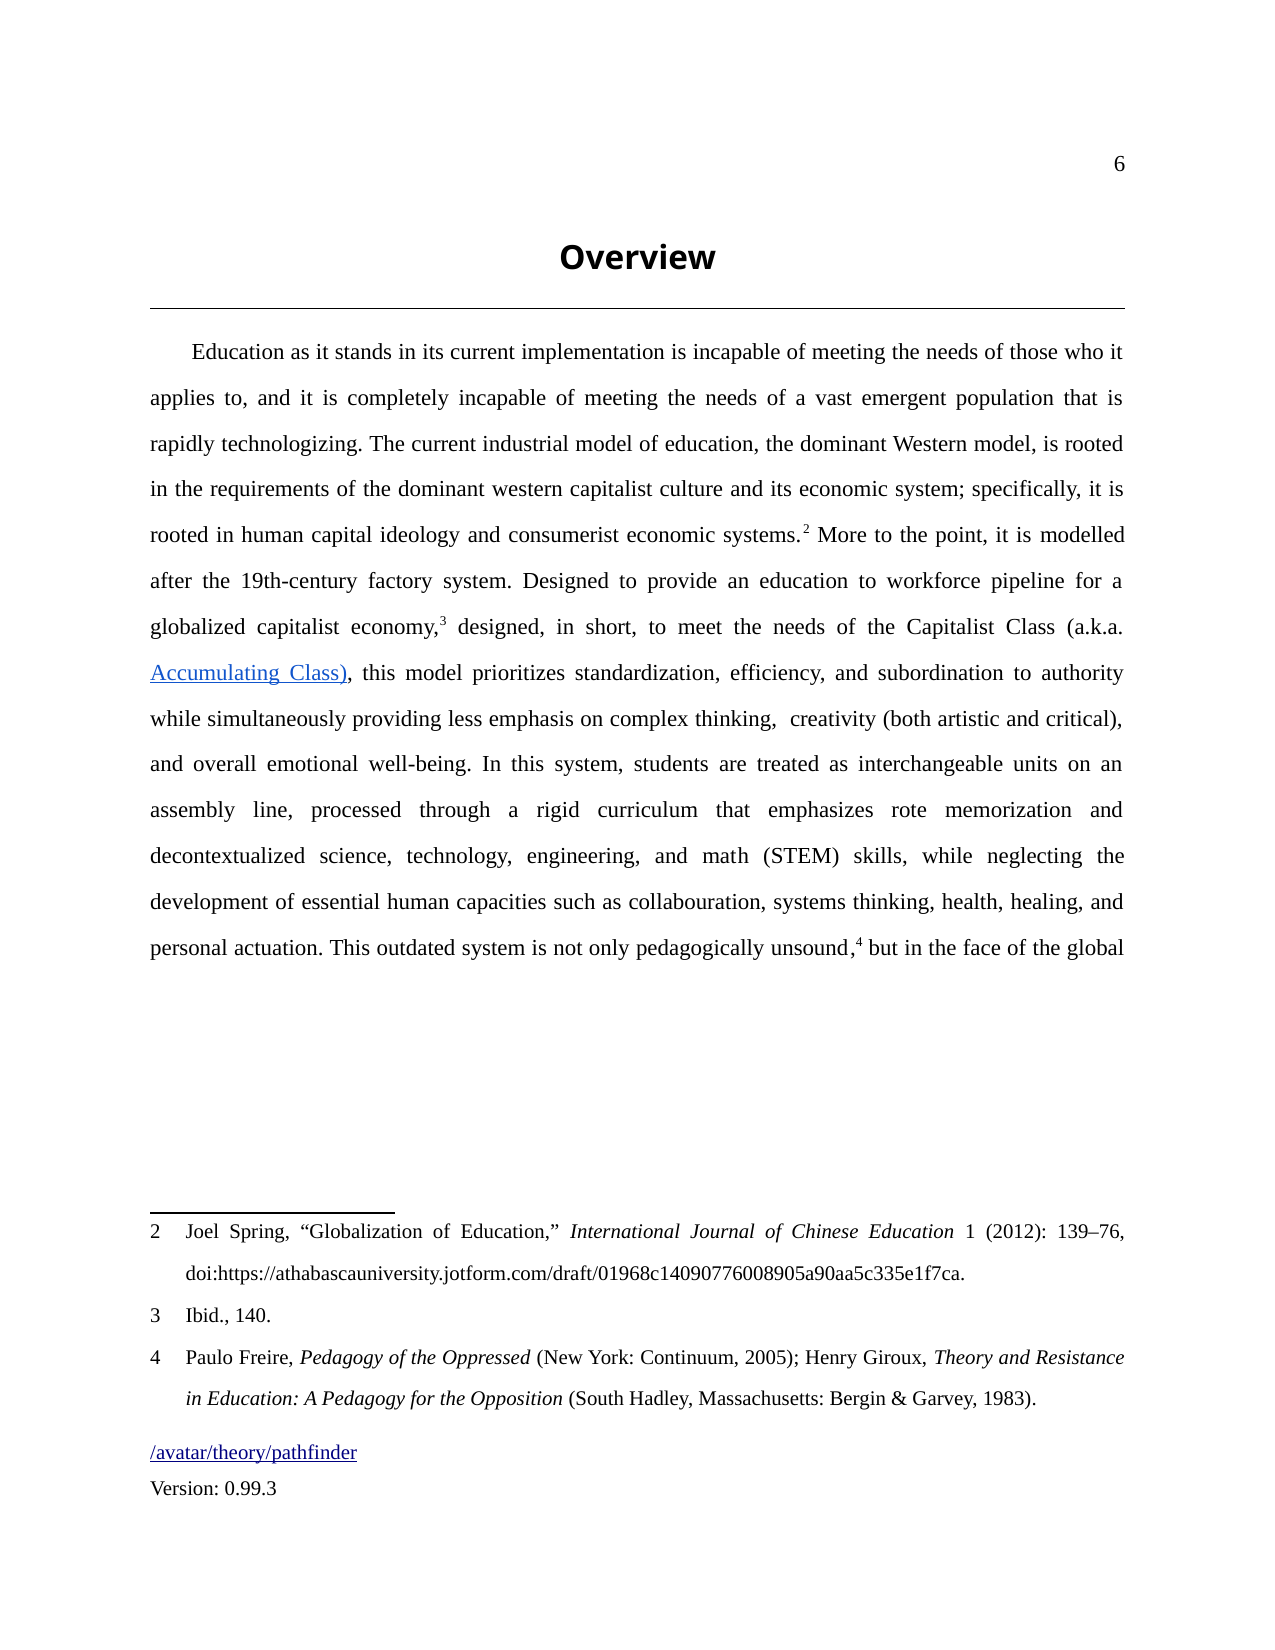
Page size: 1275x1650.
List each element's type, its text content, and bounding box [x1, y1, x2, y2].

subtitle Overview [150, 231, 1125, 308]
text Education as it stands in its current implementation is incapable of meeting the needs of those who it applies to, and it is completely incapable of meeting the needs of a vast emergent population that is rapidly technologizing. The current industrial model of education, the dominant Western model, is rooted in the requirements of the dominant western capitalist culture and its economic system; specifically, it is rooted in human capital ideology and consumerist economic systems. More to the point, it is modelled after the 19th-century factory system. Designed to provide an education to workforce pipeline for a globalized capitalist economy, designed, in short, to meet the needs of the Capitalist Class (a.k.a. Accumulating Class), this model prioritizes standardization, efficiency, and subordination to authority while simultaneously providing less emphasis on complex thinking, creativity (both artistic and critical), and overall emotional well-being. In this system, students are treated as interchangeable units on an assembly line, processed through a rigid curriculum that emphasizes rote memorization and decontextualized science, technology, engineering, and math (STEM) skills, while neglecting the development of essential human capacities such as collabouration, systems thinking, health, healing, and personal actuation. This outdated system is not only pedagogically unsound, but in the face of the global Polycrises, the growth of Artificial Intelligence (AI), the coming wave of disruptive and unprecedented skills obsolescence, and the concomitant worker displacement, inadequate and increasingly irrelevant. [150, 338, 1125, 1006]
text Paulo Freire, Pedagogy of the Oppressed (New York: Continuum, 2005); Henry Giroux, Theory and Resistance in Education: A Pedagogy for the Opposition (South Hadley, Massachusetts: Bergin & Garvey, 1983). [150, 1344, 1125, 1410]
text Ibid., 140. [150, 1303, 1125, 1327]
text Joel Spring, “Globalization of Education,” International Journal of Chinese Education 1 (2012): 139–76, doi:https://athabascauniversity.jotform.com/draft/01968c14090776008905a90aa5c335e1f7ca. [150, 1219, 1125, 1285]
